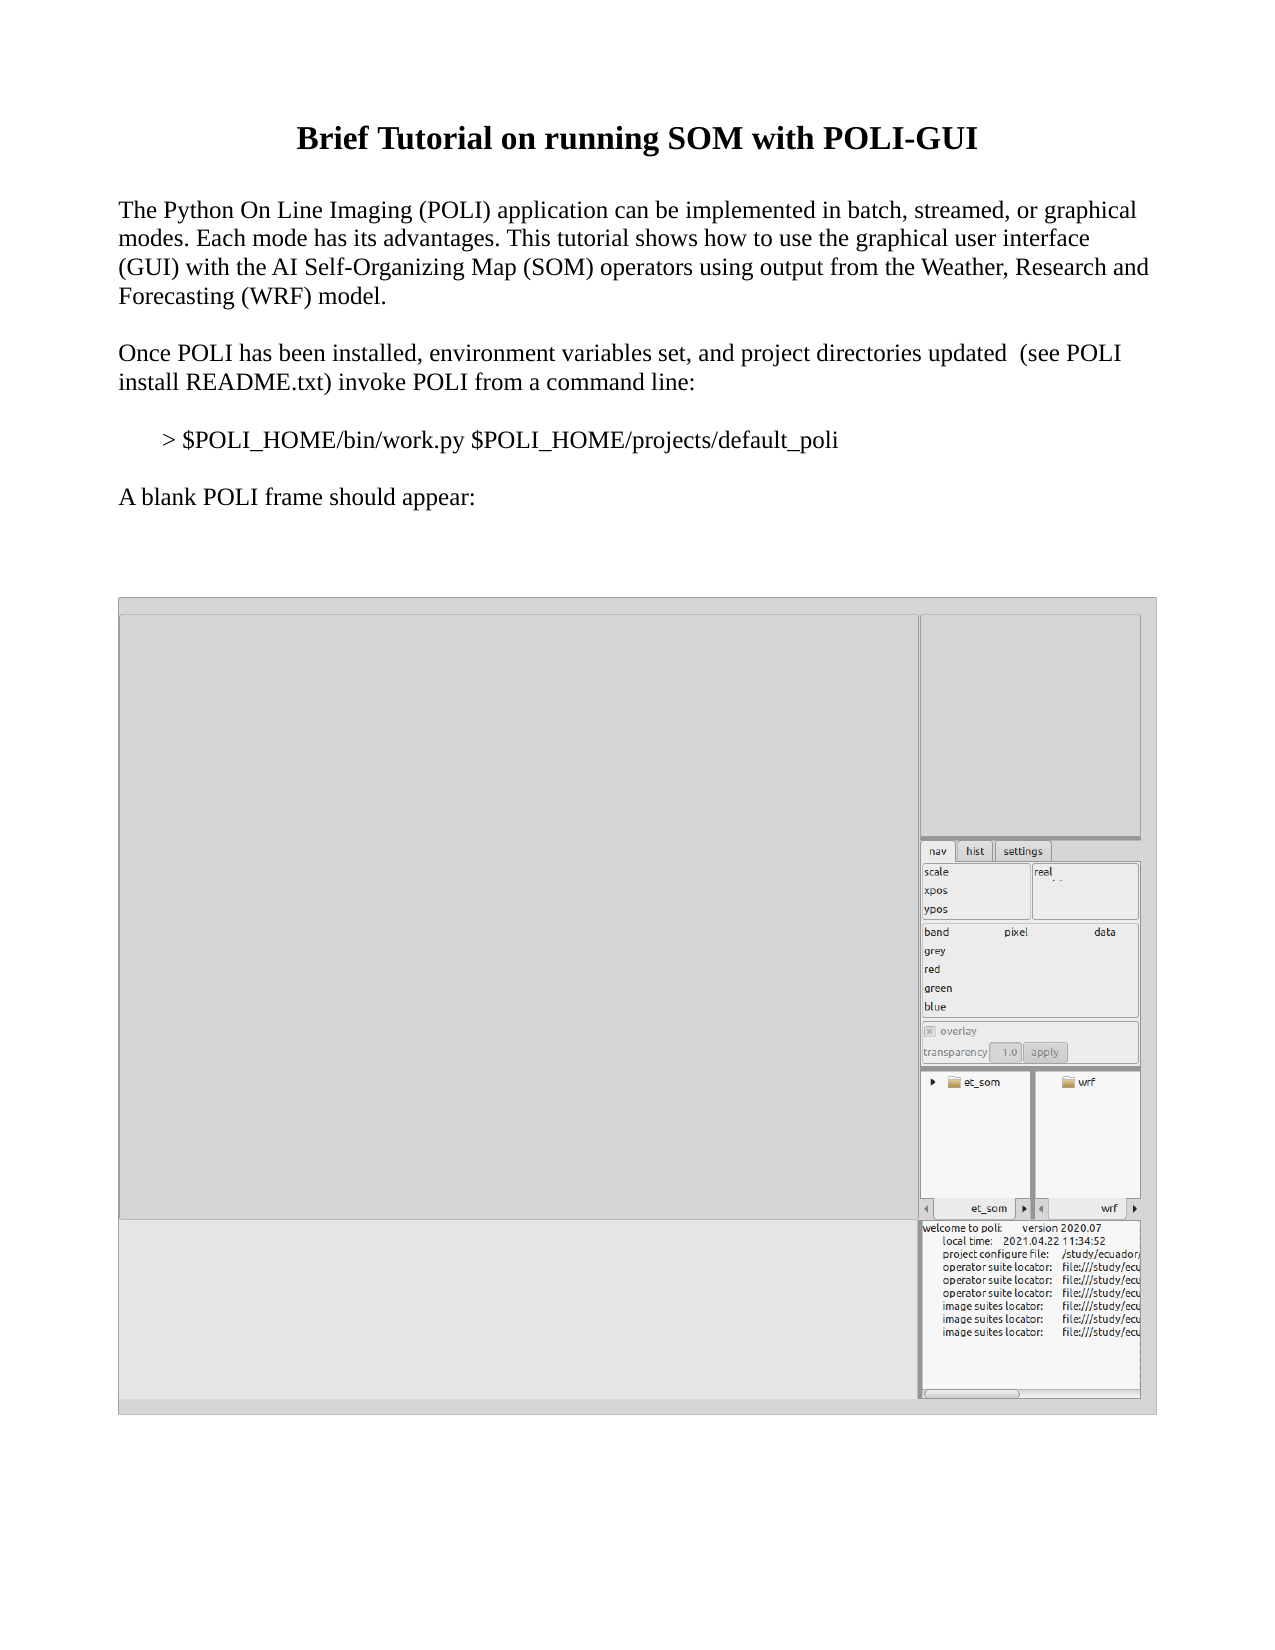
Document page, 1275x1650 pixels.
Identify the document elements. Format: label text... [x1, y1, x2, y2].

text > $POLI_HOME/bin/work.py $POLI_HOME/projects/default_poli [118, 425, 1157, 453]
text Once POLI has been installed, environment variables set, and project directories updated (see POLI install README.txt) invoke POLI from a command line: [118, 338, 1157, 396]
picture [118, 597, 1157, 1415]
text The Python On Line Imaging (POLI) application can be implemented in batch, streamed, or graphical modes. Each mode has its advantages. This tutorial shows how to use the graphical user interface (GUI) with the AI Self-Organizing Map (SOM) operators using output from the Weather, Research and Forecasting (WRF) model. [118, 195, 1157, 310]
text Brief Tutorial on running SOM with POLI-GUI [118, 118, 1157, 156]
text A blank POLI frame should appear: [118, 482, 1157, 511]
